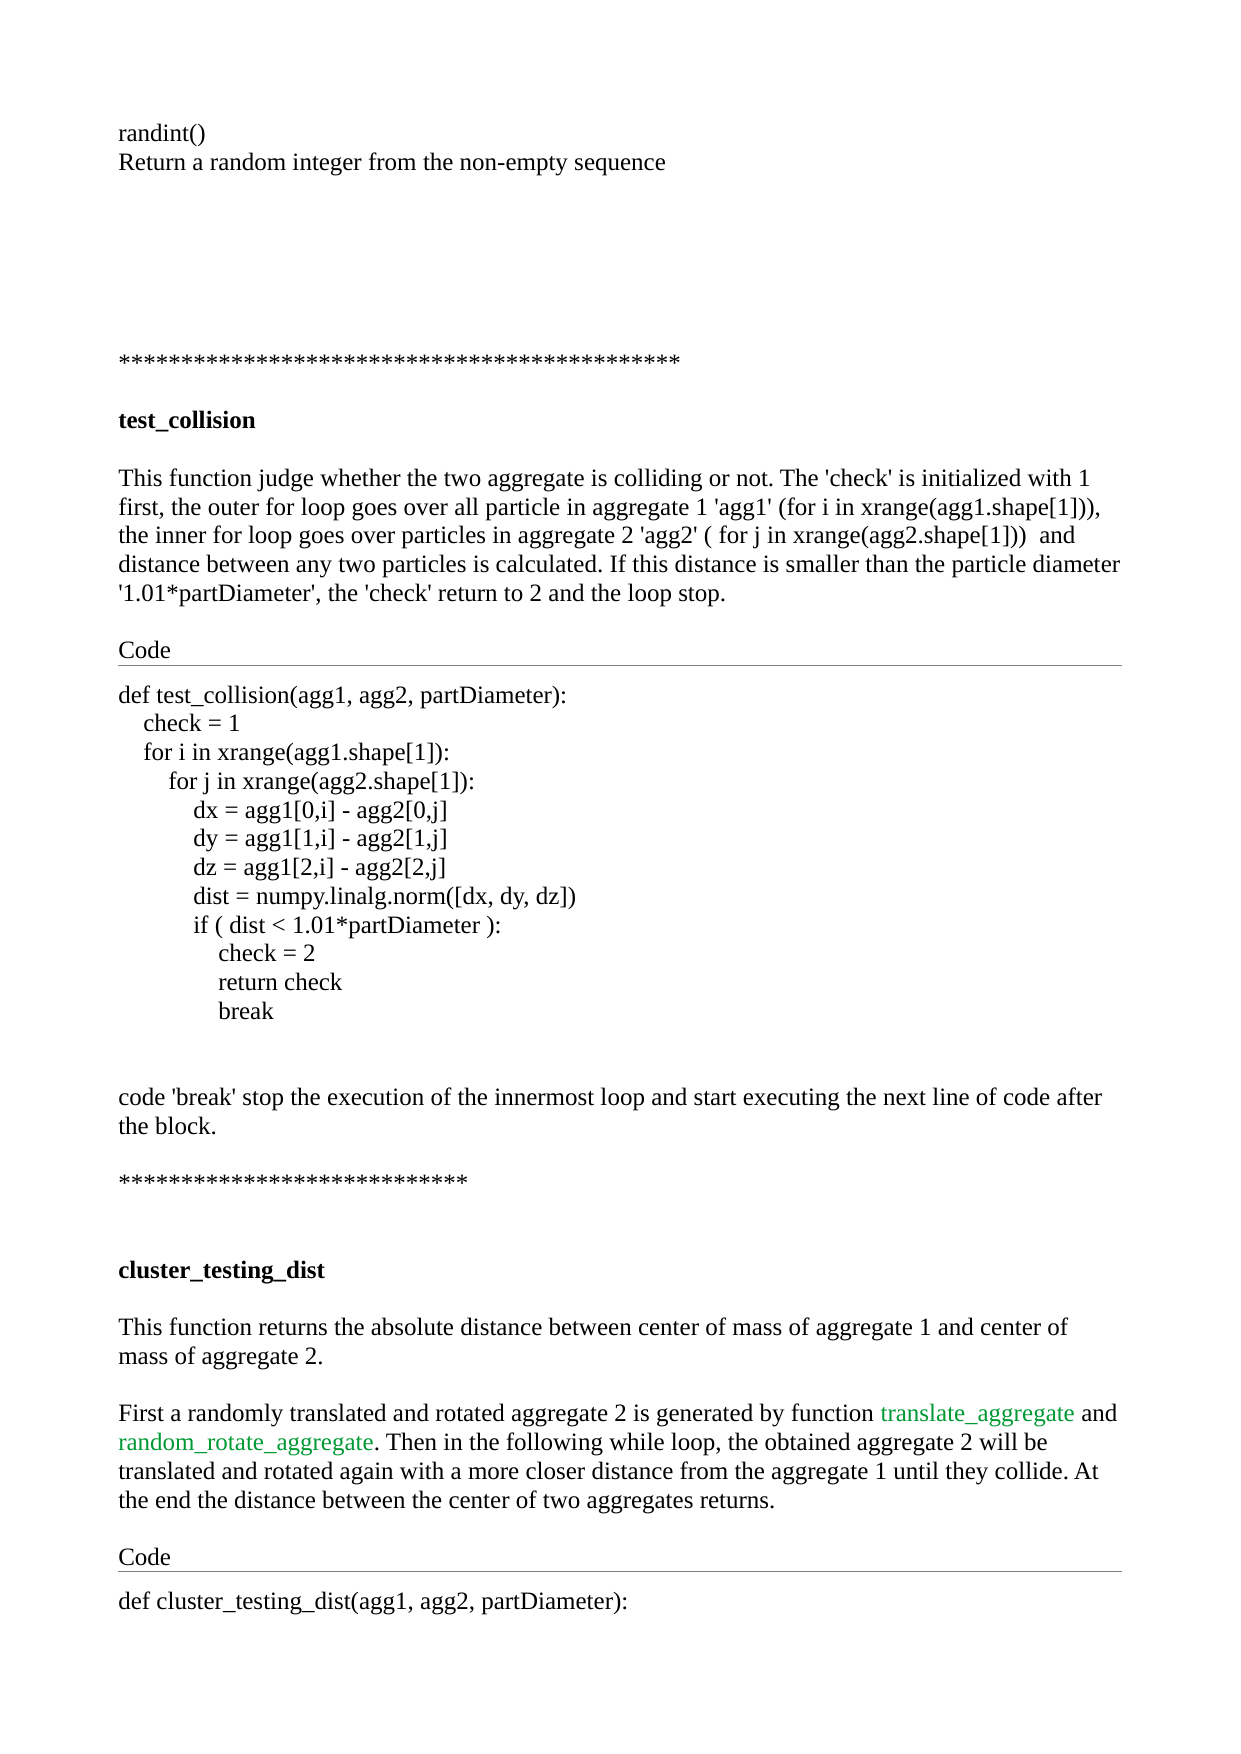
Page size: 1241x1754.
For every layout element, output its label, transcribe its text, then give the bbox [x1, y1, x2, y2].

text This function returns the absolute distance between center of mass of aggregate 1 and center of mass of aggregate 2. [118, 1312, 1122, 1370]
text Code [118, 636, 1122, 665]
text ********************************************* [118, 348, 1122, 377]
text cluster_testing_dist [118, 1255, 1122, 1283]
text code 'break' stop the execution of the innermost loop and start executing the next line of code after the block. [118, 1082, 1122, 1140]
text randint() [118, 118, 1122, 147]
text This function judge whether the two aggregate is colliding or not. The 'check' is initialized with 1 first, the outer for loop goes over all particle in aggregate 1 'agg1' (for i in xrange(agg1.shape[1])), the inner for loop goes over particles in aggregate 2 'agg2' ( for j in xrange(agg2.shape[1])) and distance between any two particles is calculated. If this distance is smaller than the particle diameter '1.01*partDiameter', the 'check' return to 2 and the loop stop. [118, 463, 1122, 607]
text Return a random integer from the non-empty sequence [118, 147, 1122, 176]
text break [118, 996, 1122, 1025]
text dy = agg1[1,i] - agg2[1,j] [118, 823, 1122, 852]
text check = 2 [118, 938, 1122, 967]
text dist = numpy.linalg.norm([dx, dy, dz]) [118, 881, 1122, 910]
text **************************** [118, 1168, 1122, 1197]
text First a randomly translated and rotated aggregate 2 is generated by function translate_aggregate and random_rotate_aggregate. Then in the following while loop, the obtained aggregate 2 will be translated and rotated again with a more closer distance from the aggregate 1 until they collide. At the end the distance between the center of two aggregates returns. [118, 1398, 1122, 1513]
text test_collision [118, 406, 1122, 434]
text Code [118, 1542, 1122, 1571]
text if ( dist < 1.01*partDiameter ): [118, 910, 1122, 938]
text dz = agg1[2,i] - agg2[2,j] [118, 852, 1122, 881]
text for j in xrange(agg2.shape[1]): [118, 766, 1122, 795]
text return check [118, 967, 1122, 996]
text dx = agg1[0,i] - agg2[0,j] [118, 795, 1122, 823]
text check = 1 [118, 708, 1122, 737]
text def cluster_testing_dist(agg1, agg2, partDiameter): [118, 1586, 1122, 1615]
text def test_collision(agg1, agg2, partDiameter): [118, 680, 1122, 708]
text for i in xrange(agg1.shape[1]): [118, 737, 1122, 766]
